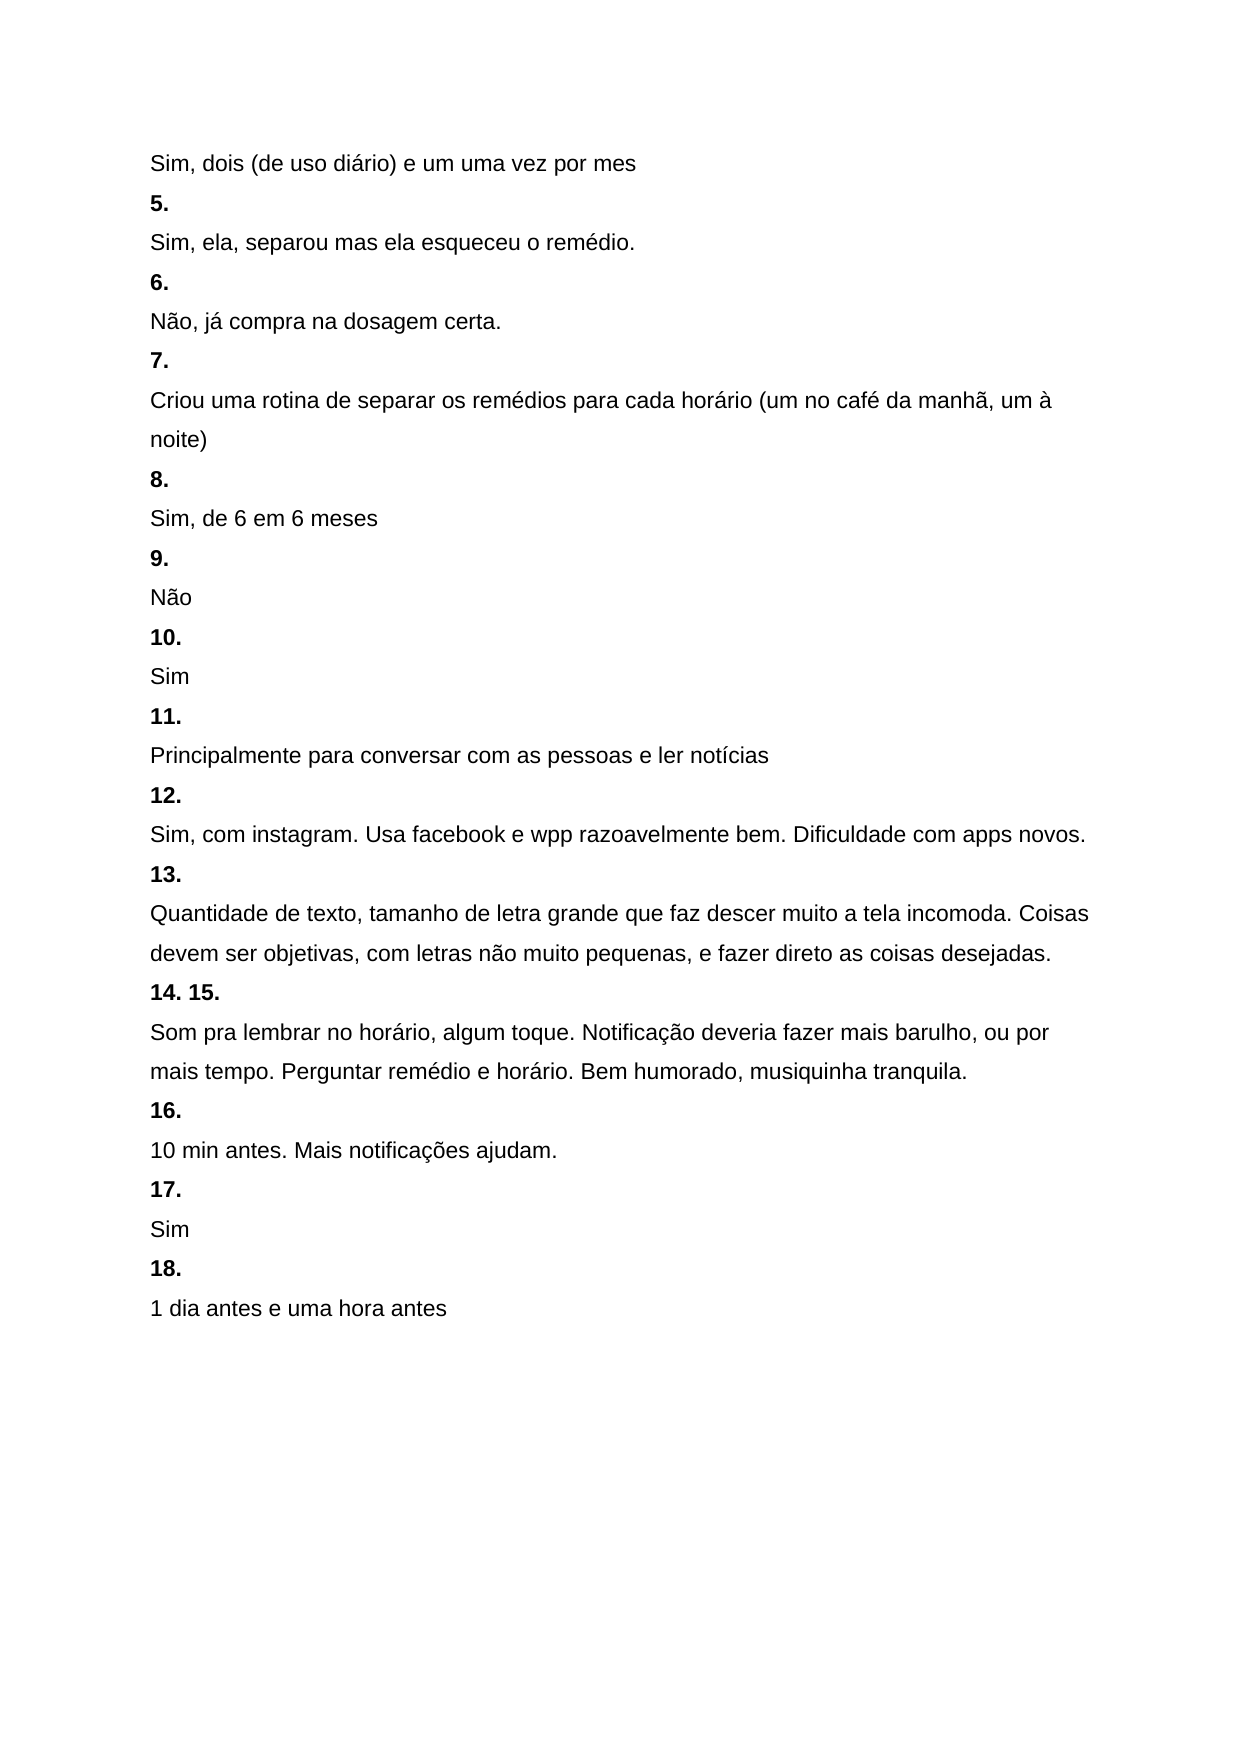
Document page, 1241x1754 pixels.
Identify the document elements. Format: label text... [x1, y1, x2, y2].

text Quantidade de texto, tamanho de letra grande que faz descer muito a tela incomoda. Coisas devem ser objetivas, com letras não muito pequenas, e fazer direto as coisas desejadas. [150, 900, 1090, 966]
text 9. [150, 545, 1090, 571]
text 6. [150, 268, 1090, 295]
text 11. [150, 703, 1090, 729]
text 16. [150, 1097, 1090, 1124]
text 14. 15. [150, 979, 1090, 1005]
text 8. [150, 466, 1090, 492]
text 18. [150, 1255, 1090, 1282]
text Som pra lembrar no horário, algum toque. Notificação deveria fazer mais barulho, ou por mais tempo. Perguntar remédio e horário. Bem humorado, musiquinha tranquila. [150, 1018, 1090, 1084]
text Sim, com instagram. Usa facebook e wpp razoavelmente bem. Dificuldade com apps novos. [150, 821, 1090, 847]
text Sim [150, 663, 1090, 689]
text 17. [150, 1176, 1090, 1203]
text 10 min antes. Mais notificações ajudam. [150, 1137, 1090, 1163]
text Sim, ela, separou mas ela esqueceu o remédio. [150, 229, 1090, 255]
text 7. [150, 347, 1090, 374]
text Principalmente para conversar com as pessoas e ler notícias [150, 742, 1090, 768]
text 5. [150, 189, 1090, 216]
text Sim, dois (de uso diário) e um uma vez por mes [150, 150, 1090, 176]
text Criou uma rotina de separar os remédios para cada horário (um no café da manhã, um à noite) [150, 387, 1090, 453]
text 1 dia antes e uma hora antes [150, 1295, 1090, 1321]
text 12. [150, 782, 1090, 808]
text 10. [150, 624, 1090, 650]
text Sim, de 6 em 6 meses [150, 505, 1090, 532]
text Sim [150, 1216, 1090, 1242]
text 13. [150, 861, 1090, 887]
text Não [150, 584, 1090, 611]
text Não, já compra na dosagem certa. [150, 308, 1090, 334]
